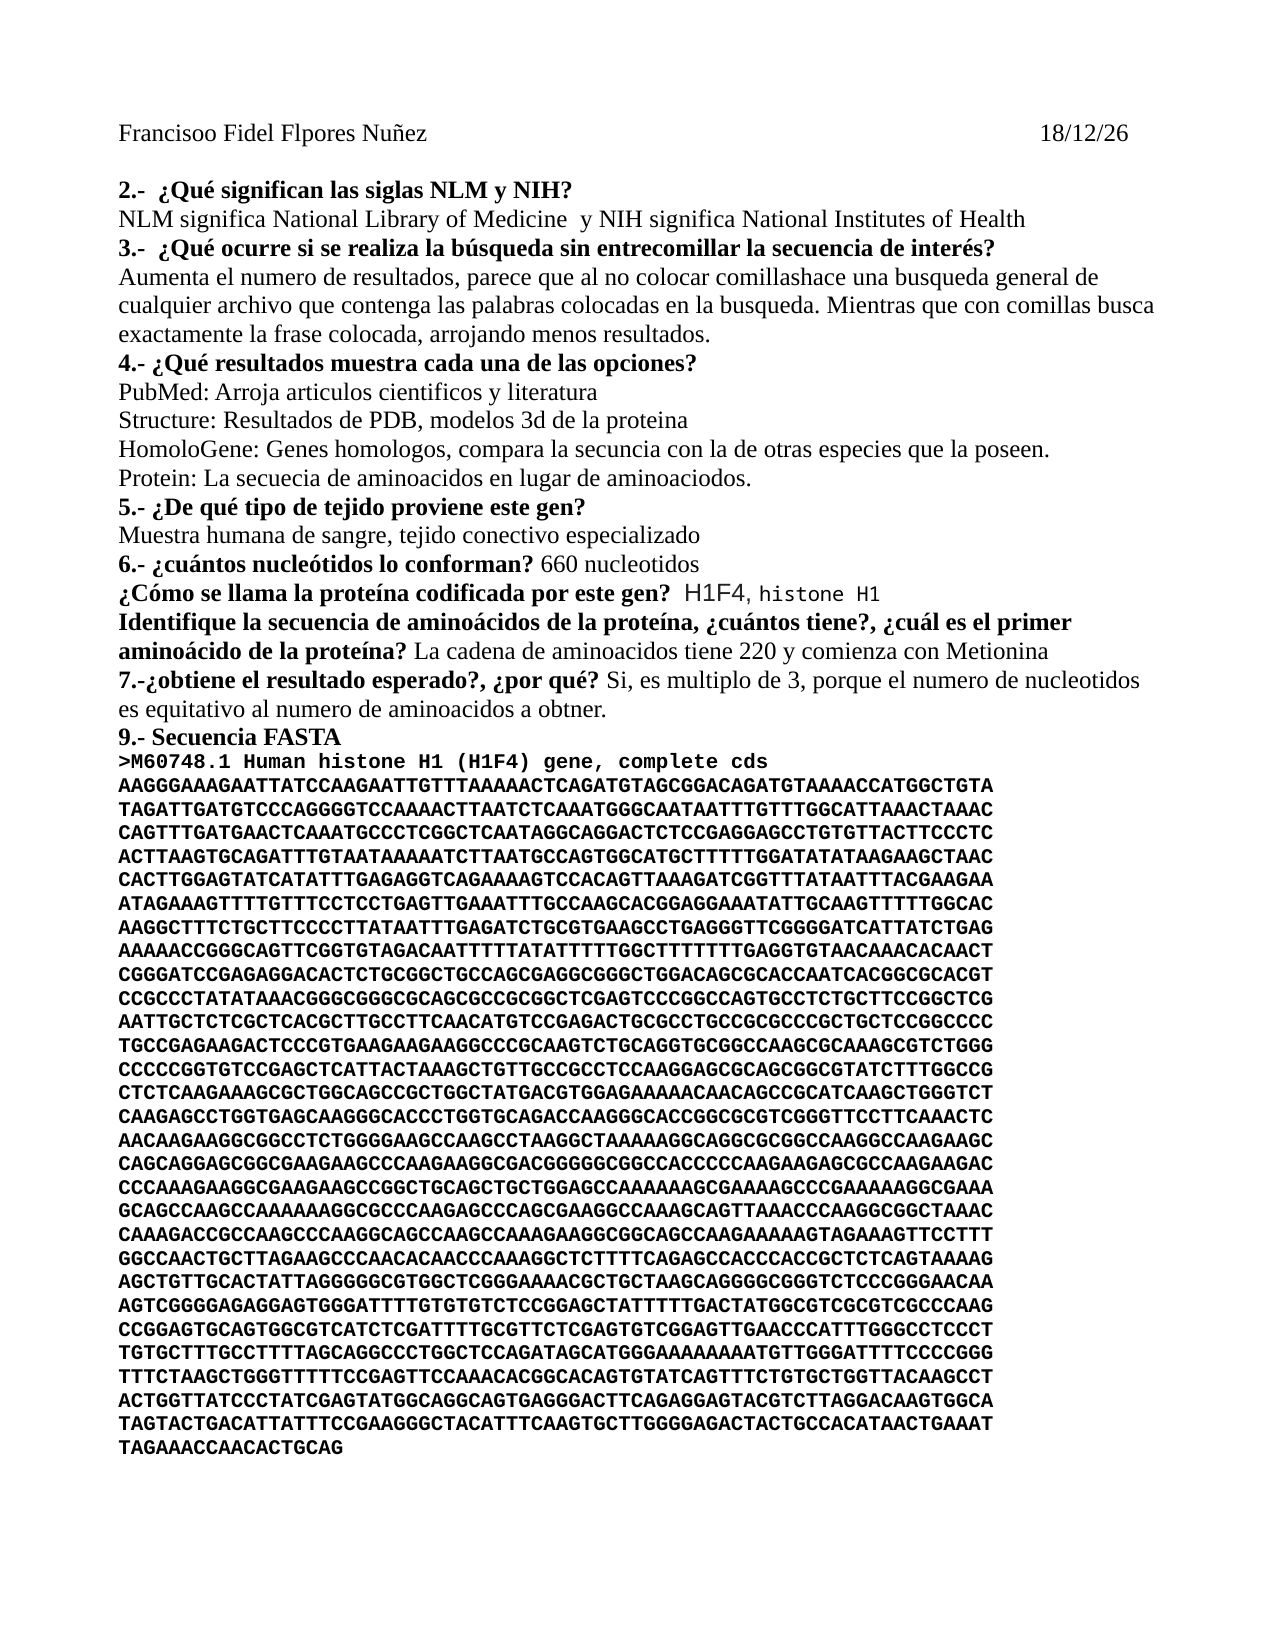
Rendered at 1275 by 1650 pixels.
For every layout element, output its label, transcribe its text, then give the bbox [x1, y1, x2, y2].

text >M60748.1 Human histone H1 (H1F4) gene, complete cds [118, 751, 1157, 775]
text CGGGATCCGAGAGGACACTCTGCGGCTGCCAGCGAGGCGGGCTGGACAGCGCACCAATCACGGCGCACGT [118, 964, 1157, 988]
text Muestra humana de sangre, tejido conectivo especializado [118, 521, 1157, 549]
text NLM significa National Library of Medicine y NIH significa National Institutes of Health [118, 204, 1157, 233]
text CAAGAGCCTGGTGAGCAAGGGCACCCTGGTGCAGACCAAGGGCACCGGCGCGTCGGGTTCCTTCAAACTC [118, 1106, 1157, 1129]
text ACTGGTTATCCCTATCGAGTATGGCAGGCAGTGAGGGACTTCAGAGGAGTACGTCTTAGGACAAGTGGCA [118, 1390, 1157, 1413]
text 2.- ¿Qué significan las siglas NLM y NIH? [118, 176, 1157, 204]
text TGTGCTTTGCCTTTTAGCAGGCCCTGGCTCCAGATAGCATGGGAAAAAAAATGTTGGGATTTTCCCCGGG [118, 1342, 1157, 1366]
text Identifique la secuencia de aminoácidos de la proteína, ¿cuántos tiene?, ¿cuál es el primer aminoácido de la proteína? La cadena de aminoacidos tiene 220 y comienza con Metionina [118, 607, 1157, 665]
text AACAAGAAGGCGGCCTCTGGGGAAGCCAAGCCTAAGGCTAAAAAGGCAGGCGCGGCCAAGGCCAAGAAGC [118, 1129, 1157, 1153]
text ATAGAAAGTTTTGTTTCCTCCTGAGTTGAAATTTGCCAAGCACGGAGGAAATATTGCAAGTTTTTGGCAC [118, 893, 1157, 917]
text TAGAAACCAACACTGCAG [118, 1437, 1157, 1461]
text CTCTCAAGAAAGCGCTGGCAGCCGCTGGCTATGACGTGGAGAAAAACAACAGCCGCATCAAGCTGGGTCT [118, 1082, 1157, 1106]
text ¿Cómo se llama la proteína codificada por este gen? H1F4, histone H1 [118, 578, 1157, 607]
text CCCAAAGAAGGCGAAGAAGCCGGCTGCAGCTGCTGGAGCCAAAAAAGCGAAAAGCCCGAAAAAGGCGAAA [118, 1177, 1157, 1201]
text TGCCGAGAAGACTCCCGTGAAGAAGAAGGCCCGCAAGTCTGCAGGTGCGGCCAAGCGCAAAGCGTCTGGG [118, 1035, 1157, 1059]
text TAGTACTGACATTATTTCCGAAGGGCTACATTTCAAGTGCTTGGGGAGACTACTGCCACATAACTGAAAT [118, 1413, 1157, 1437]
text 9.- Secuencia FASTA [118, 722, 1157, 751]
text Structure: Resultados de PDB, modelos 3d de la proteina [118, 406, 1157, 434]
text CCCCCGGTGTCCGAGCTCATTACTAAAGCTGTTGCCGCCTCCAAGGAGCGCAGCGGCGTATCTTTGGCCG [118, 1059, 1157, 1082]
text HomoloGene: Genes homologos, compara la secuncia con la de otras especies que la poseen. [118, 434, 1157, 463]
text 7.-¿obtiene el resultado esperado?, ¿por qué? Si, es multiplo de 3, porque el numero de nucleotidos es equitativo al numero de aminoacidos a obtner. [118, 665, 1157, 722]
text 6.- ¿cuántos nucleótidos lo conforman? 660 nucleotidos [118, 549, 1157, 578]
text 4.- ¿Qué resultados muestra cada una de las opciones? [118, 348, 1157, 377]
text TTTCTAAGCTGGGTTTTTCCGAGTTCCAAACACGGCACAGTGTATCAGTTTCTGTGCTGGTTACAAGCCT [118, 1366, 1157, 1390]
text Protein: La secuecia de aminoacidos en lugar de aminoaciodos. [118, 463, 1157, 492]
text CAGCAGGAGCGGCGAAGAAGCCCAAGAAGGCGACGGGGGCGGCCACCCCCAAGAAGAGCGCCAAGAAGAC [118, 1153, 1157, 1177]
text CAGTTTGATGAACTCAAATGCCCTCGGCTCAATAGGCAGGACTCTCCGAGGAGCCTGTGTTACTTCCCTC [118, 822, 1157, 846]
text AGCTGTTGCACTATTAGGGGGCGTGGCTCGGGAAAACGCTGCTAAGCAGGGGCGGGTCTCCCGGGAACAA [118, 1271, 1157, 1295]
text AATTGCTCTCGCTCACGCTTGCCTTCAACATGTCCGAGACTGCGCCTGCCGCGCCCGCTGCTCCGGCCCC [118, 1011, 1157, 1035]
text 3.- ¿Qué ocurre si se realiza la búsqueda sin entrecomillar la secuencia de interés? [118, 233, 1157, 262]
text ACTTAAGTGCAGATTTGTAATAAAAATCTTAATGCCAGTGGCATGCTTTTTGGATATATAAGAAGCTAAC [118, 846, 1157, 869]
text AAGGCTTTCTGCTTCCCCTTATAATTTGAGATCTGCGTGAAGCCTGAGGGTTCGGGGATCATTATCTGAG [118, 917, 1157, 940]
text GCAGCCAAGCCAAAAAAGGCGCCCAAGAGCCCAGCGAAGGCCAAAGCAGTTAAACCCAAGGCGGCTAAAC [118, 1201, 1157, 1224]
text CACTTGGAGTATCATATTTGAGAGGTCAGAAAAGTCCACAGTTAAAGATCGGTTTATAATTTACGAAGAA [118, 869, 1157, 893]
text Aumenta el numero de resultados, parece que al no colocar comillashace una busqueda general de cualquier archivo que contenga las palabras colocadas en la busqueda. Mientras que con comillas busca exactamente la frase colocada, arrojando menos resultados. [118, 262, 1157, 348]
text AGTCGGGGAGAGGAGTGGGATTTTGTGTGTCTCCGGAGCTATTTTTGACTATGGCGTCGCGTCGCCCAAG [118, 1295, 1157, 1319]
text GGCCAACTGCTTAGAAGCCCAACACAACCCAAAGGCTCTTTTCAGAGCCACCCACCGCTCTCAGTAAAAG [118, 1248, 1157, 1271]
text AAGGGAAAGAATTATCCAAGAATTGTTTAAAAACTCAGATGTAGCGGACAGATGTAAAACCATGGCTGTA [118, 775, 1157, 798]
text PubMed: Arroja articulos cientificos y literatura [118, 377, 1157, 406]
text TAGATTGATGTCCCAGGGGTCCAAAACTTAATCTCAAATGGGCAATAATTTGTTTGGCATTAAACTAAAC [118, 798, 1157, 822]
text AAAAACCGGGCAGTTCGGTGTAGACAATTTTTATATTTTTGGCTTTTTTTGAGGTGTAACAAACACAACT [118, 940, 1157, 964]
text CCGCCCTATATAAACGGGCGGGCGCAGCGCCGCGGCTCGAGTCCCGGCCAGTGCCTCTGCTTCCGGCTCG [118, 988, 1157, 1011]
text CAAAGACCGCCAAGCCCAAGGCAGCCAAGCCAAAGAAGGCGGCAGCCAAGAAAAAGTAGAAAGTTCCTTT [118, 1224, 1157, 1248]
text CCGGAGTGCAGTGGCGTCATCTCGATTTTGCGTTCTCGAGTGTCGGAGTTGAACCCATTTGGGCCTCCCT [118, 1319, 1157, 1342]
text 5.- ¿De qué tipo de tejido proviene este gen? [118, 492, 1157, 521]
text Francisoo Fidel Flpores Nuñez 18/12/26 [118, 118, 1157, 147]
